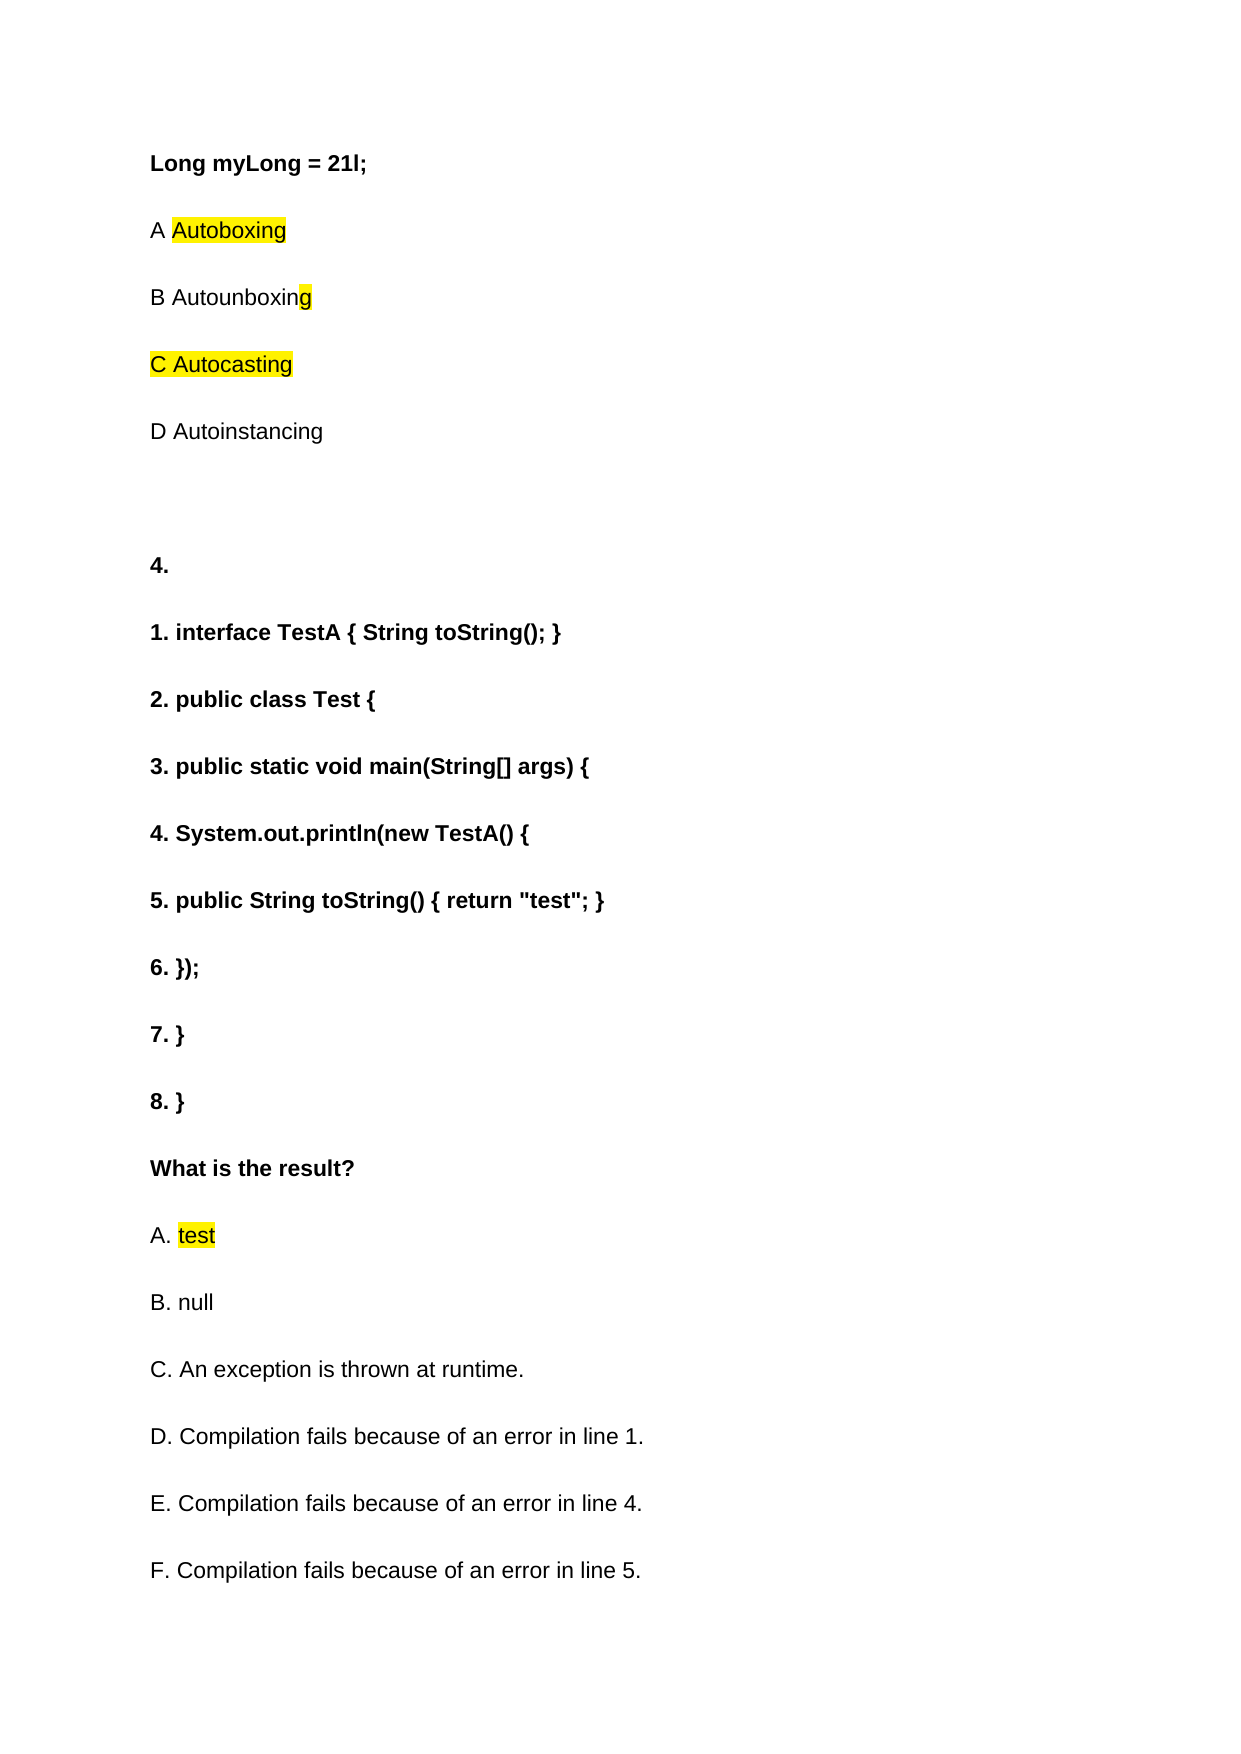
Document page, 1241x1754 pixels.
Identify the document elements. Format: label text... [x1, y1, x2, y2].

text Long myLong = 21l; [150, 150, 1090, 176]
text A. test [150, 1222, 1090, 1248]
text E. Compilation fails because of an error in line 4. [150, 1489, 1090, 1516]
text F. Compilation fails because of an error in line 5. [150, 1557, 1090, 1583]
text 4. System.out.println(new TestA() { [150, 820, 1090, 846]
text 1. interface TestA { String toString(); } [150, 619, 1090, 645]
text C Autocasting [150, 351, 1090, 377]
text D. Compilation fails because of an error in line 1. [150, 1423, 1090, 1449]
text 2. public class Test { [150, 686, 1090, 712]
text B. null [150, 1289, 1090, 1315]
text A Autoboxing [150, 217, 1090, 243]
text C. An exception is thrown at runtime. [150, 1356, 1090, 1382]
text 3. public static void main(String[] args) { [150, 753, 1090, 779]
text 6. }); [150, 954, 1090, 980]
text B Autounboxing [150, 284, 1090, 310]
text 8. } [150, 1088, 1090, 1114]
text What is the result? [150, 1155, 1090, 1181]
text 7. } [150, 1021, 1090, 1047]
text D Autoinstancing [150, 418, 1090, 444]
text 4. [150, 552, 1090, 578]
text 5. public String toString() { return "test"; } [150, 887, 1090, 913]
